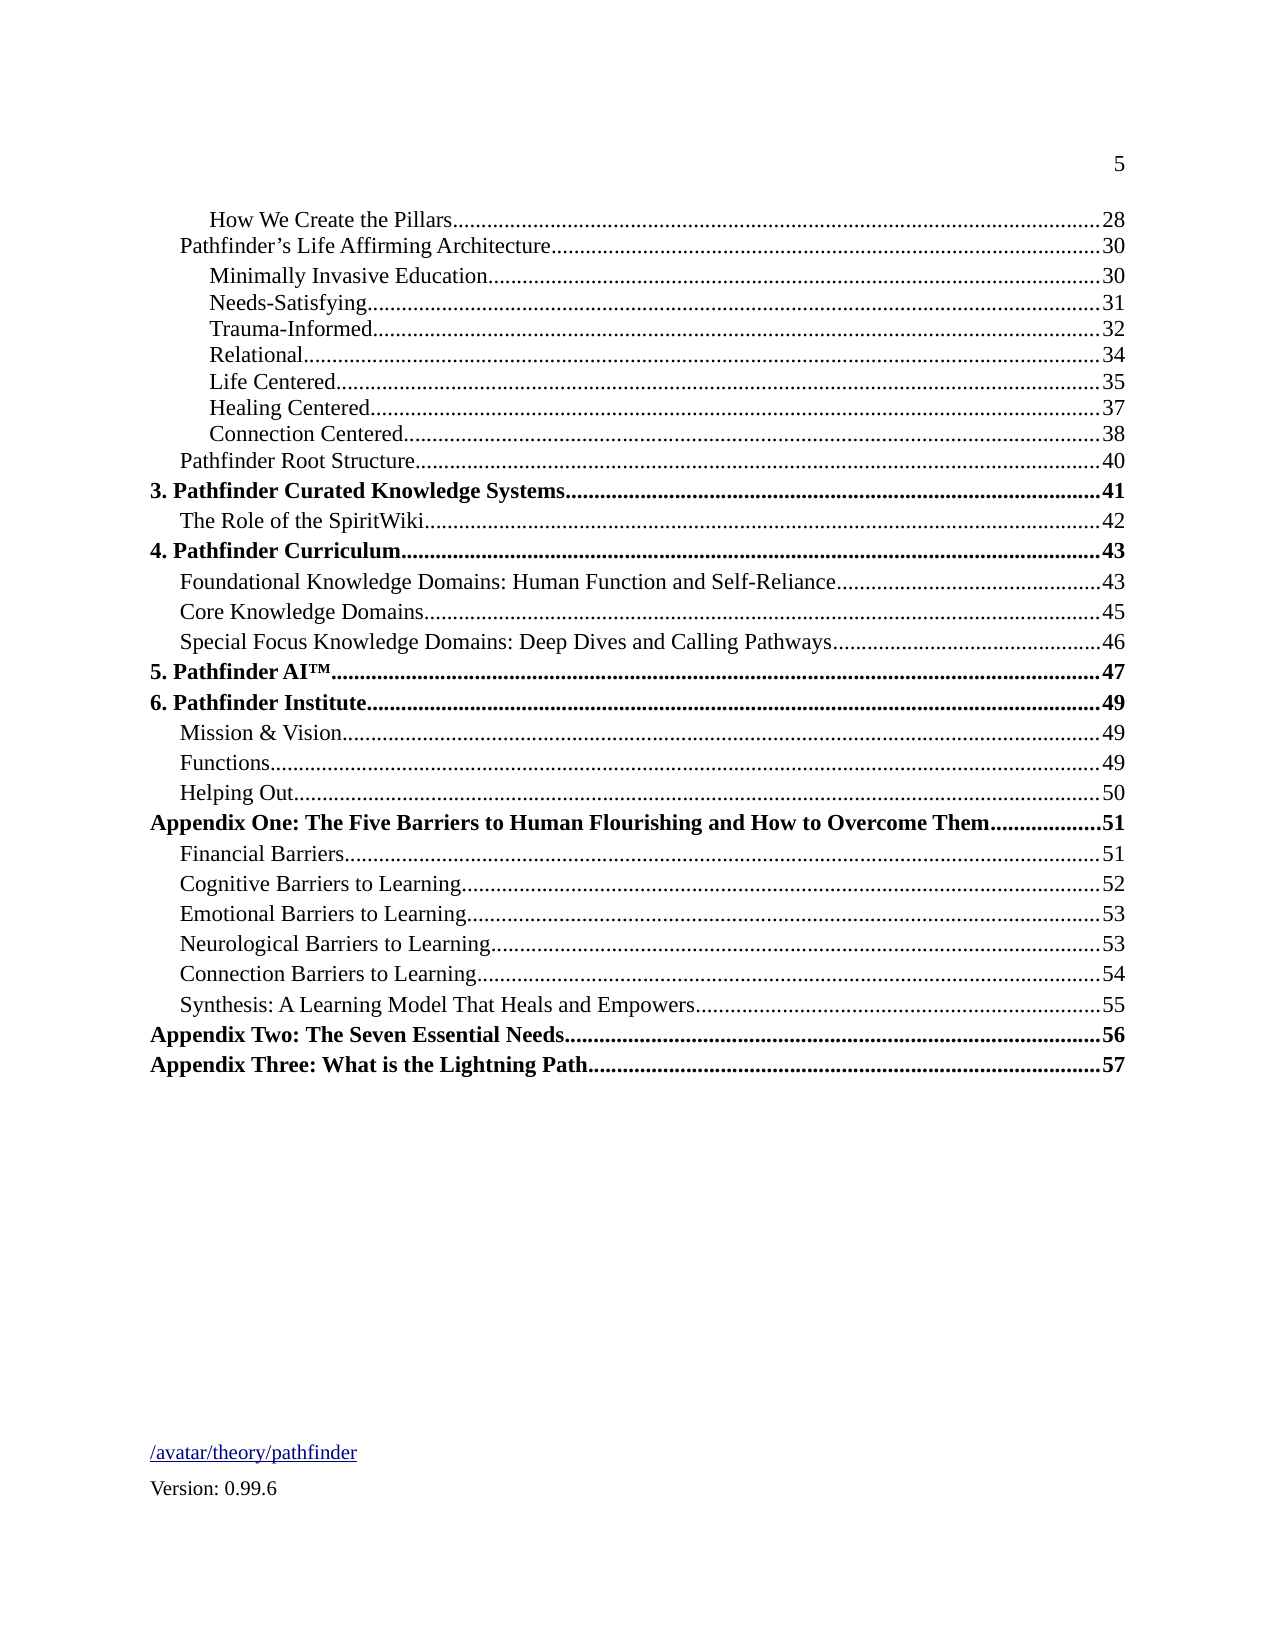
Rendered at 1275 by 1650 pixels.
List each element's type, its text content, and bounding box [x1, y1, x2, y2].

text Pathfinder’s Life Affirming Architecture 30 [179, 232, 1125, 258]
text The Role of the SpiritWiki 42 [179, 507, 1125, 534]
text Mission & Vision 49 [179, 719, 1125, 745]
text Connection Barriers to Learning 54 [179, 960, 1125, 987]
text 4. Pathfinder Curriculum 43 [150, 537, 1125, 564]
text Special Focus Knowledge Domains: Deep Dives and Calling Pathways 46 [179, 628, 1125, 654]
text Synthesis: A Learning Model That Heals and Empowers 55 [179, 991, 1125, 1017]
text 5. Pathfinder AI™ 47 [150, 658, 1125, 685]
text 6. Pathfinder Institute 49 [150, 688, 1125, 715]
text Financial Barriers 51 [179, 839, 1125, 866]
text Foundational Knowledge Domains: Human Function and Self-Reliance 43 [179, 568, 1125, 594]
text Relational 34 [209, 341, 1125, 368]
text Core Knowledge Domains 45 [179, 598, 1125, 624]
text Cognitive Barriers to Learning 52 [179, 870, 1125, 896]
text Healing Centered 37 [209, 394, 1125, 421]
text Needs-Satisfying 31 [209, 289, 1125, 315]
text Pathfinder Root Structure 40 [179, 447, 1125, 473]
text Neurological Barriers to Learning 53 [179, 930, 1125, 957]
text Appendix One: The Five Barriers to Human Flourishing and How to Overcome Them 51 [150, 809, 1125, 836]
text Emotional Barriers to Learning 53 [179, 900, 1125, 926]
text Trauma-Informed 32 [209, 315, 1125, 341]
text 3. Pathfinder Curated Knowledge Systems 41 [150, 477, 1125, 503]
text Life Centered 35 [209, 368, 1125, 394]
text Functions 49 [179, 749, 1125, 775]
text Minimally Invasive Education 30 [209, 262, 1125, 289]
text How We Create the Pillars 28 [209, 206, 1125, 232]
text Connection Centered 38 [209, 421, 1125, 447]
text Appendix Three: What is the Lightning Path 57 [150, 1051, 1125, 1077]
text Helping Out 50 [179, 779, 1125, 806]
text Appendix Two: The Seven Essential Needs 56 [150, 1021, 1125, 1047]
